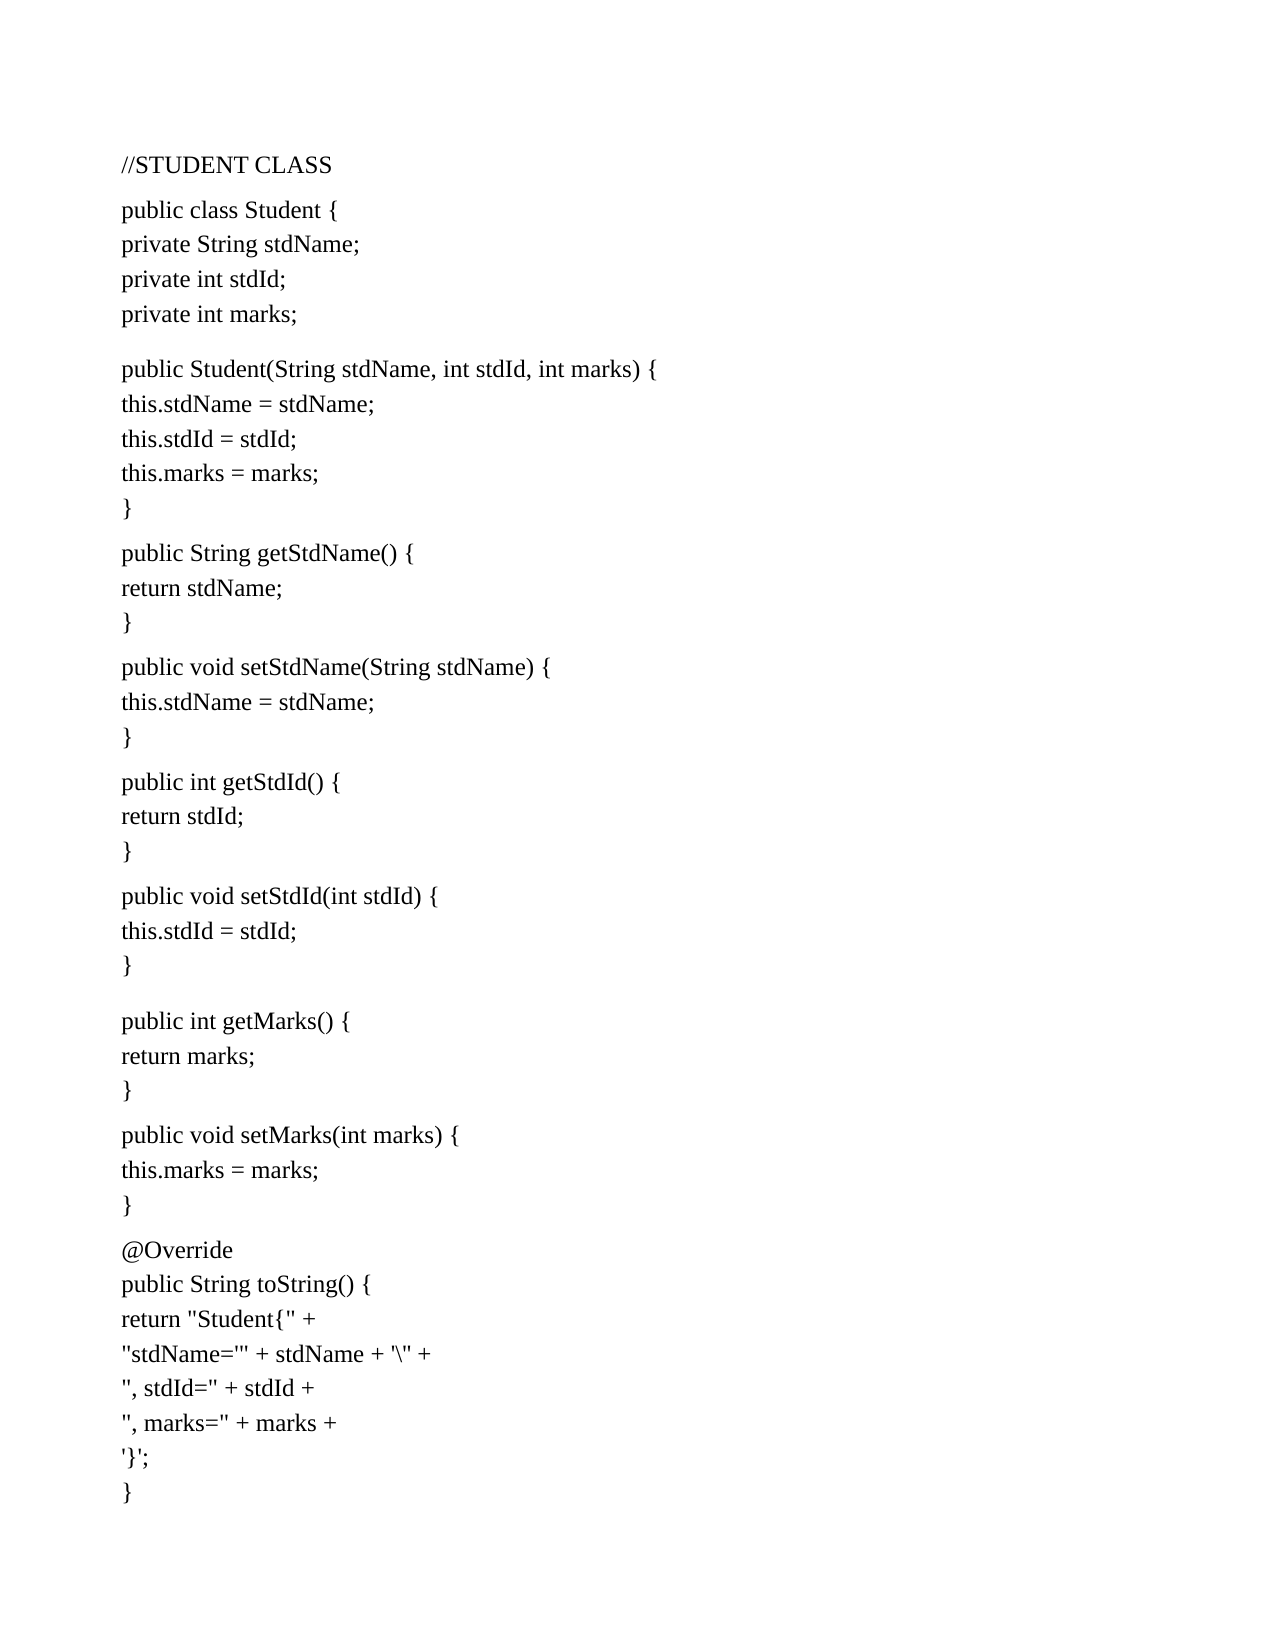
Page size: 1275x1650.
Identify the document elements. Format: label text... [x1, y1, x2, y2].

table_header } [118, 1474, 151, 1509]
table_header } [118, 719, 151, 753]
table_header public void setMarks(int marks) { [118, 1118, 478, 1152]
table_header private String stdName; [118, 227, 378, 261]
table_header public int getMarks() { [118, 1003, 369, 1038]
table_header } [118, 1073, 151, 1107]
table_header [118, 753, 133, 764]
table_header this.marks = marks; [118, 1152, 336, 1187]
table_header this.stdId = stdId; [118, 421, 314, 455]
table_header '}'; [118, 1440, 167, 1474]
table_header [118, 639, 133, 649]
table_header "stdName='" + stdName + '\'' + [118, 1336, 450, 1370]
table_header [118, 1221, 133, 1232]
table_header return stdId; [118, 799, 261, 833]
table_header ", stdId=" + stdId + [118, 1370, 333, 1405]
table_header public String toString() { [118, 1267, 390, 1301]
table_header public void setStdId(int stdId) { [118, 878, 458, 913]
table_header } [118, 490, 151, 524]
table_header //STUDENT CLASS [118, 147, 350, 181]
table_header [118, 330, 133, 341]
table_header private int marks; [118, 296, 315, 330]
table_header } [118, 1187, 151, 1221]
table_header private int stdId; [118, 261, 304, 296]
table_header return "Student{" + [118, 1301, 334, 1336]
table_header ", marks=" + marks + [118, 1405, 355, 1439]
table_header public void setStdName(String stdName) { [118, 650, 571, 684]
table_header [118, 993, 133, 1003]
table_header [118, 868, 133, 878]
table_header this.marks = marks; [118, 455, 336, 490]
table_header public class Student { [118, 192, 357, 227]
table_header this.stdName = stdName; [118, 386, 393, 421]
table_header [118, 525, 133, 535]
table_header } [118, 833, 151, 868]
table_header } [118, 948, 151, 982]
table_header @Override [118, 1232, 251, 1267]
table_header public int getStdId() { [118, 764, 360, 798]
table_header } [118, 604, 151, 639]
table_header [118, 341, 133, 352]
table_header [118, 982, 133, 993]
table_header return stdName; [118, 570, 301, 604]
table_header [118, 1107, 133, 1118]
table_header public String getStdName() { [118, 535, 434, 570]
table_header [118, 181, 133, 192]
table_header public Student(String stdName, int stdId, int marks) { [118, 352, 677, 386]
table_header this.stdId = stdId; [118, 913, 314, 947]
table_header this.stdName = stdName; [118, 684, 393, 719]
table_header return marks; [118, 1038, 272, 1072]
